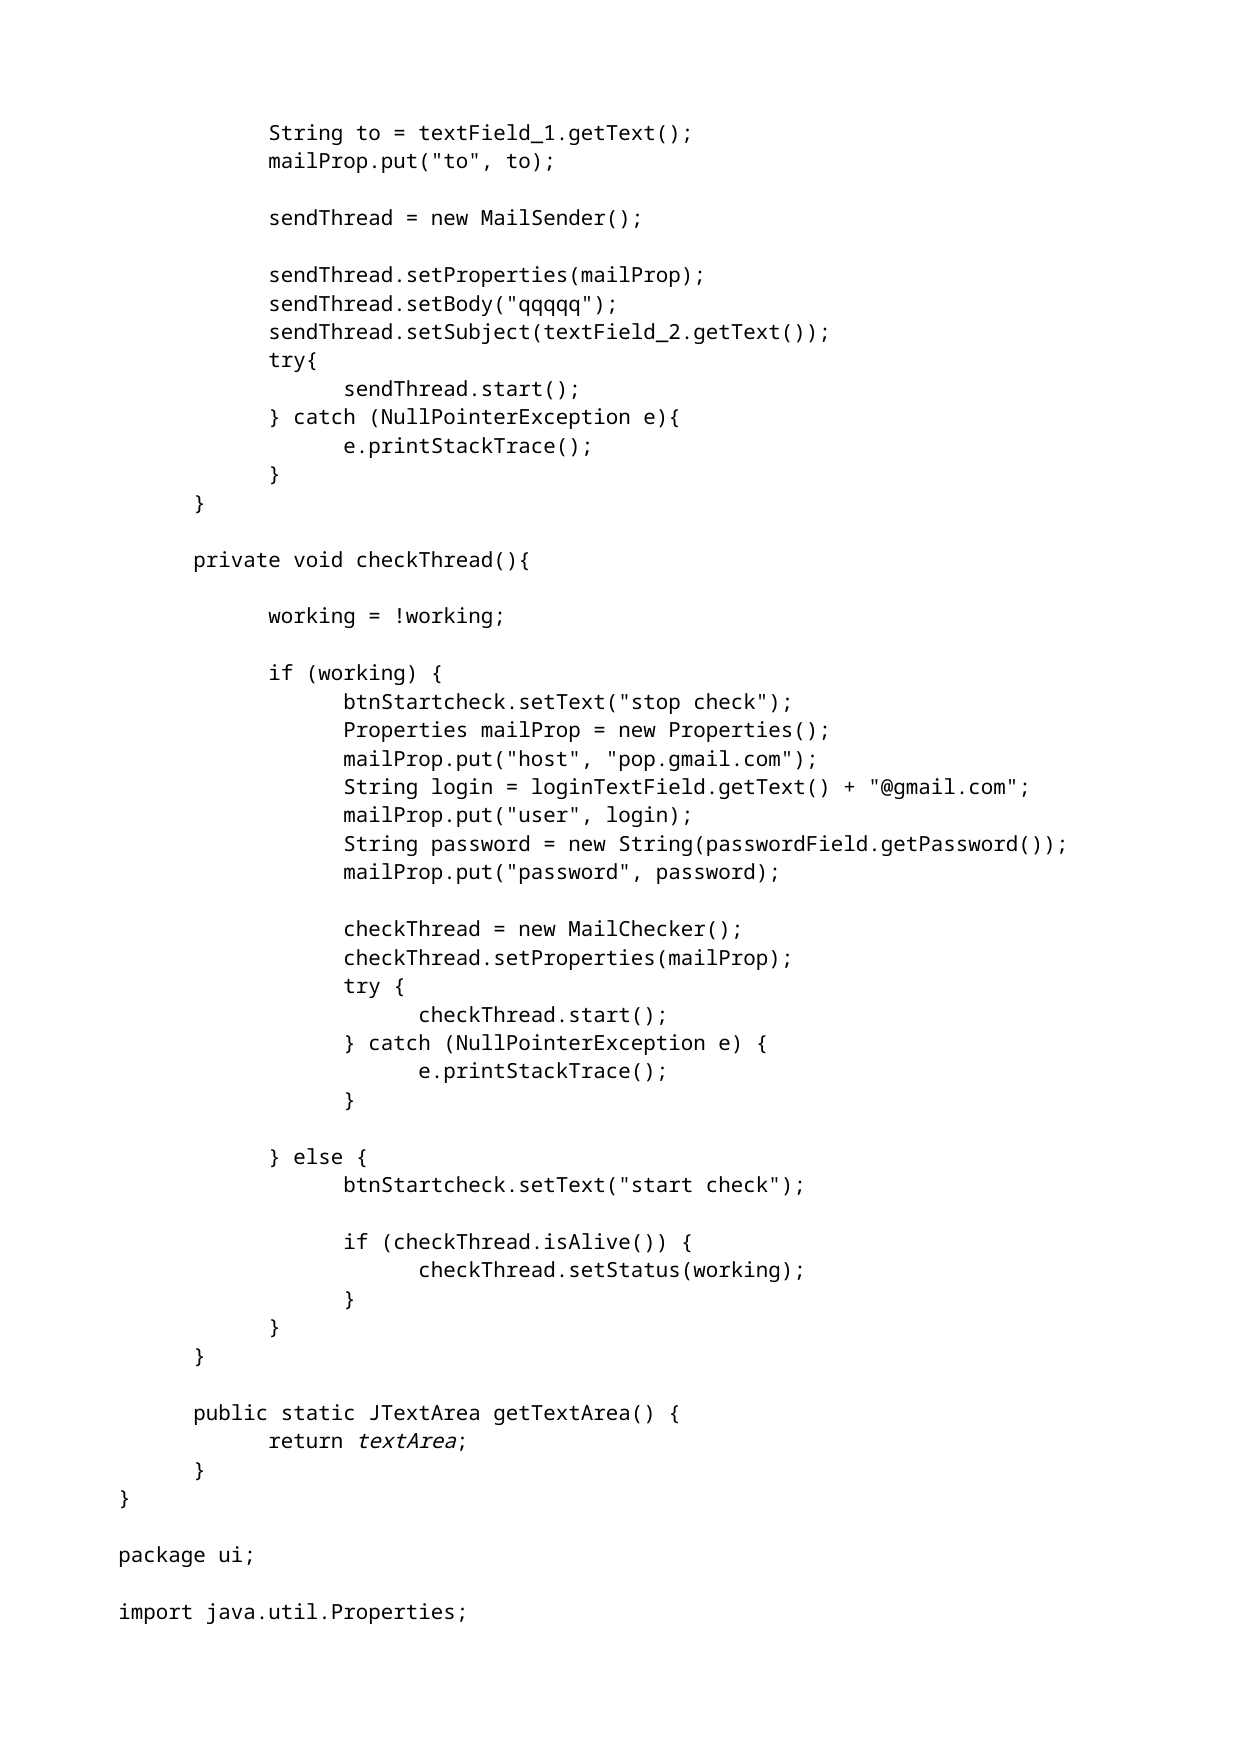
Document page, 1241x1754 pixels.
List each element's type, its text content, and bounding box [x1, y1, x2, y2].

text if (working) { [118, 658, 1122, 687]
text } else { [118, 1142, 1122, 1170]
text Properties mailProp = new Properties(); [118, 715, 1122, 744]
text try{ [118, 346, 1122, 374]
text working = !working; [118, 602, 1122, 630]
text import java.util.Properties; [118, 1597, 1122, 1626]
text } [118, 1284, 1122, 1312]
text btnStartcheck.setText("start check"); [118, 1170, 1122, 1199]
text sendThread.setProperties(mailProp); [118, 260, 1122, 289]
text } [118, 488, 1122, 516]
text private void checkThread(){ [118, 545, 1122, 573]
text String password = new String(passwordField.getPassword()); [118, 829, 1122, 857]
text mailProp.put("host", "pop.gmail.com"); [118, 744, 1122, 772]
text e.printStackTrace(); [118, 431, 1122, 459]
text sendThread.start(); [118, 374, 1122, 402]
text sendThread.setSubject(textField_2.getText()); [118, 317, 1122, 346]
text sendThread.setBody("qqqqq"); [118, 289, 1122, 317]
text sendThread = new MailSender(); [118, 203, 1122, 232]
text btnStartcheck.setText("stop check"); [118, 687, 1122, 715]
text return textArea; [118, 1426, 1122, 1455]
text checkThread.start(); [118, 1000, 1122, 1028]
text } catch (NullPointerException e) { [118, 1028, 1122, 1057]
text String to = textField_1.getText(); [118, 118, 1122, 147]
text } [118, 1483, 1122, 1512]
text } [118, 1341, 1122, 1369]
text checkThread = new MailChecker(); [118, 914, 1122, 943]
text if (checkThread.isAlive()) { [118, 1227, 1122, 1256]
text } [118, 459, 1122, 488]
text } [118, 1085, 1122, 1113]
text } [118, 1312, 1122, 1341]
text } [118, 1455, 1122, 1483]
text package ui; [118, 1540, 1122, 1569]
text String login = loginTextField.getText() + "@gmail.com"; [118, 772, 1122, 801]
text e.printStackTrace(); [118, 1057, 1122, 1085]
text checkThread.setStatus(working); [118, 1256, 1122, 1284]
text } catch (NullPointerException e){ [118, 402, 1122, 431]
text mailProp.put("to", to); [118, 147, 1122, 175]
text try { [118, 971, 1122, 1000]
text public static JTextArea getTextArea() { [118, 1398, 1122, 1426]
text mailProp.put("user", login); [118, 801, 1122, 829]
text checkThread.setProperties(mailProp); [118, 943, 1122, 971]
text mailProp.put("password", password); [118, 857, 1122, 886]
